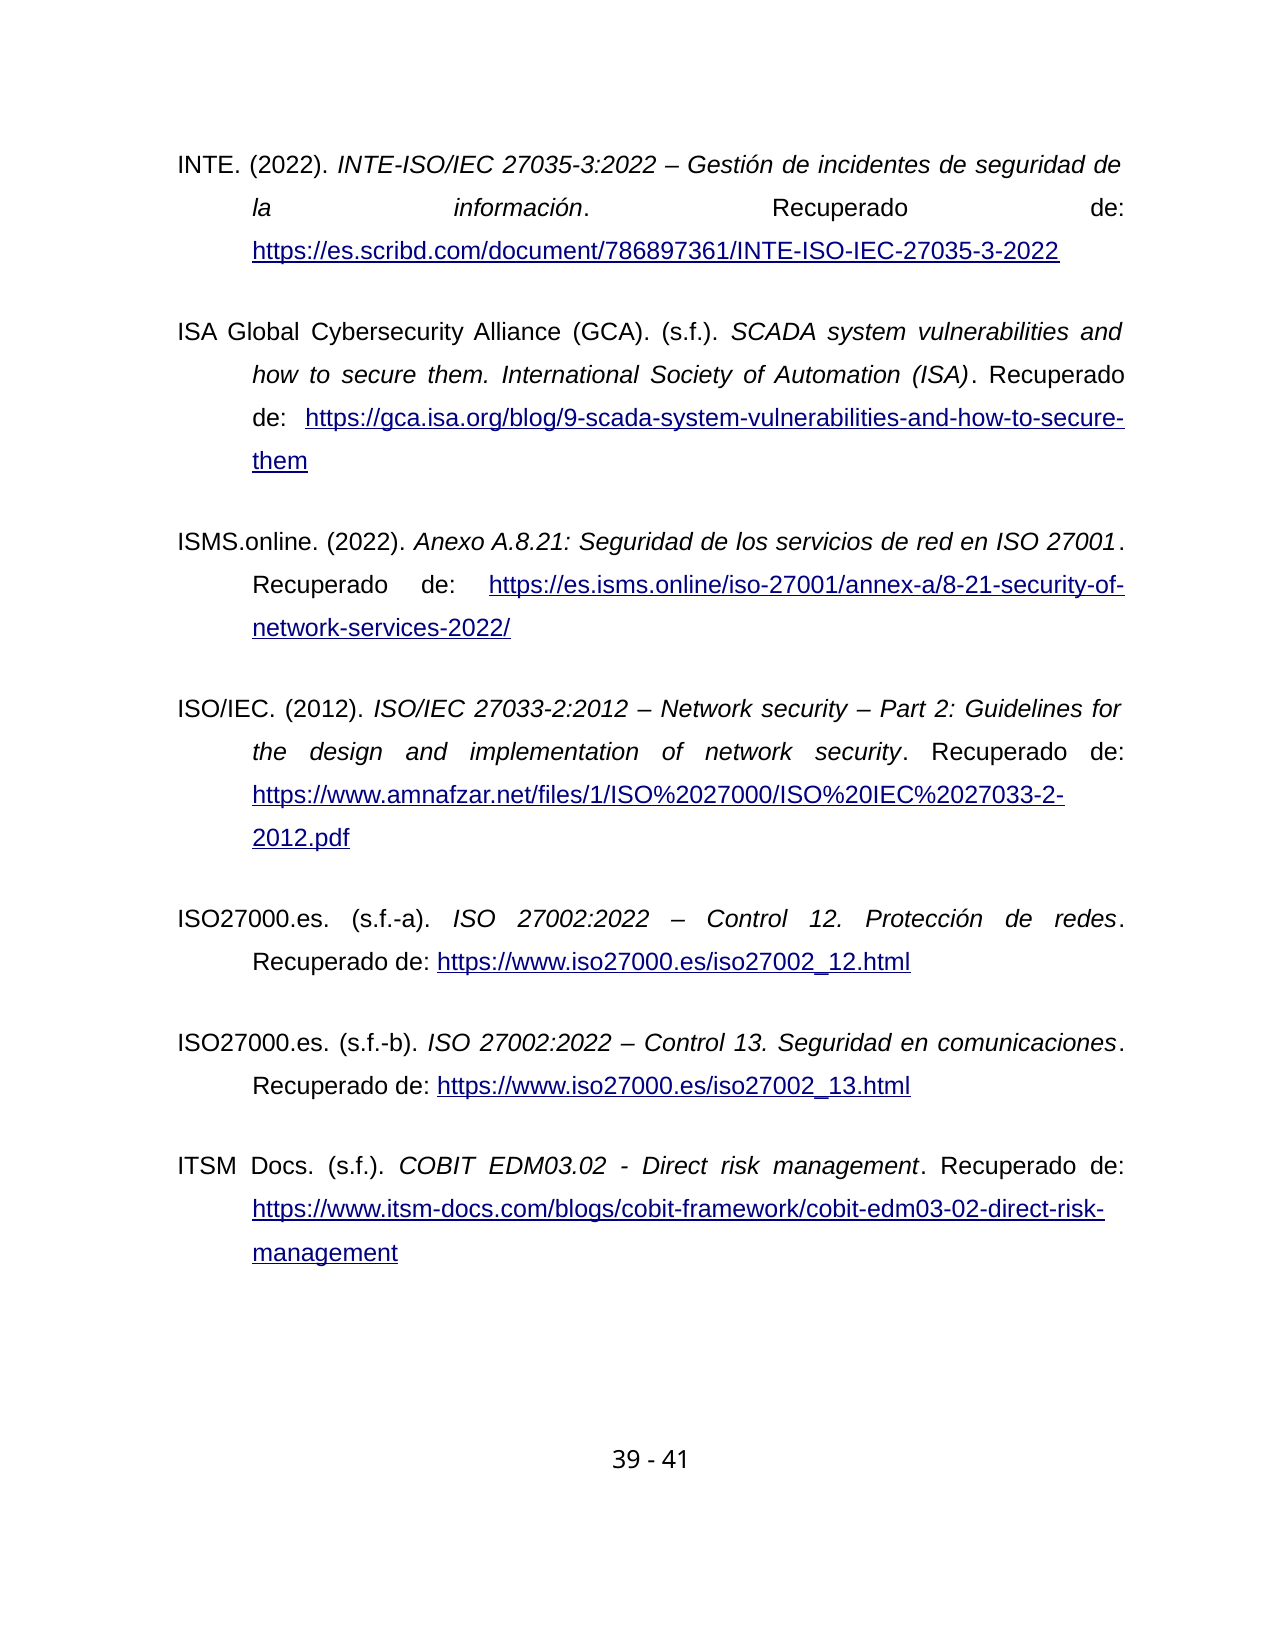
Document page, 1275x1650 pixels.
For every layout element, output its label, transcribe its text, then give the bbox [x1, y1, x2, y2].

list ISO27000.es. (s.f.-a). ISO 27002:2022 – Control 12. Protección de redes. Recuperado de: https://www.iso27000.es/iso27002_12.html [177, 904, 1125, 976]
list ITSM Docs. (s.f.). COBIT EDM03.02 - Direct risk management. Recuperado de: https://www.itsm-docs.com/blogs/cobit-framework/cobit-edm03-02-direct-risk-management [177, 1151, 1125, 1266]
list INTE. (2022). INTE-ISO/IEC 27035-3:2022 – Gestión de incidentes de seguridad de la información. Recuperado de: https://es.scribd.com/document/786897361/INTE-ISO-IEC-27035-3-2022 [177, 150, 1125, 265]
list ISO27000.es. (s.f.-b). ISO 27002:2022 – Control 13. Seguridad en comunicaciones. Recuperado de: https://www.iso27000.es/iso27002_13.html [177, 1027, 1125, 1099]
list ISA Global Cybersecurity Alliance (GCA). (s.f.). SCADA system vulnerabilities and how to secure them. International Society of Automation (ISA). Recuperado de: https://gca.isa.org/blog/9-scada-system-vulnerabilities-and-how-to-secure-them [177, 317, 1125, 475]
list ISO/IEC. (2012). ISO/IEC 27033-2:2012 – Network security – Part 2: Guidelines for the design and implementation of network security. Recuperado de: https://www.amnafzar.net/files/1/ISO%2027000/ISO%20IEC%2027033-2-2012.pdf [177, 694, 1125, 852]
list ISMS.online. (2022). Anexo A.8.21: Seguridad de los servicios de red en ISO 27001. Recuperado de: https://es.isms.online/iso-27001/annex-a/8-21-security-of-network-services-2022/ [177, 527, 1125, 642]
